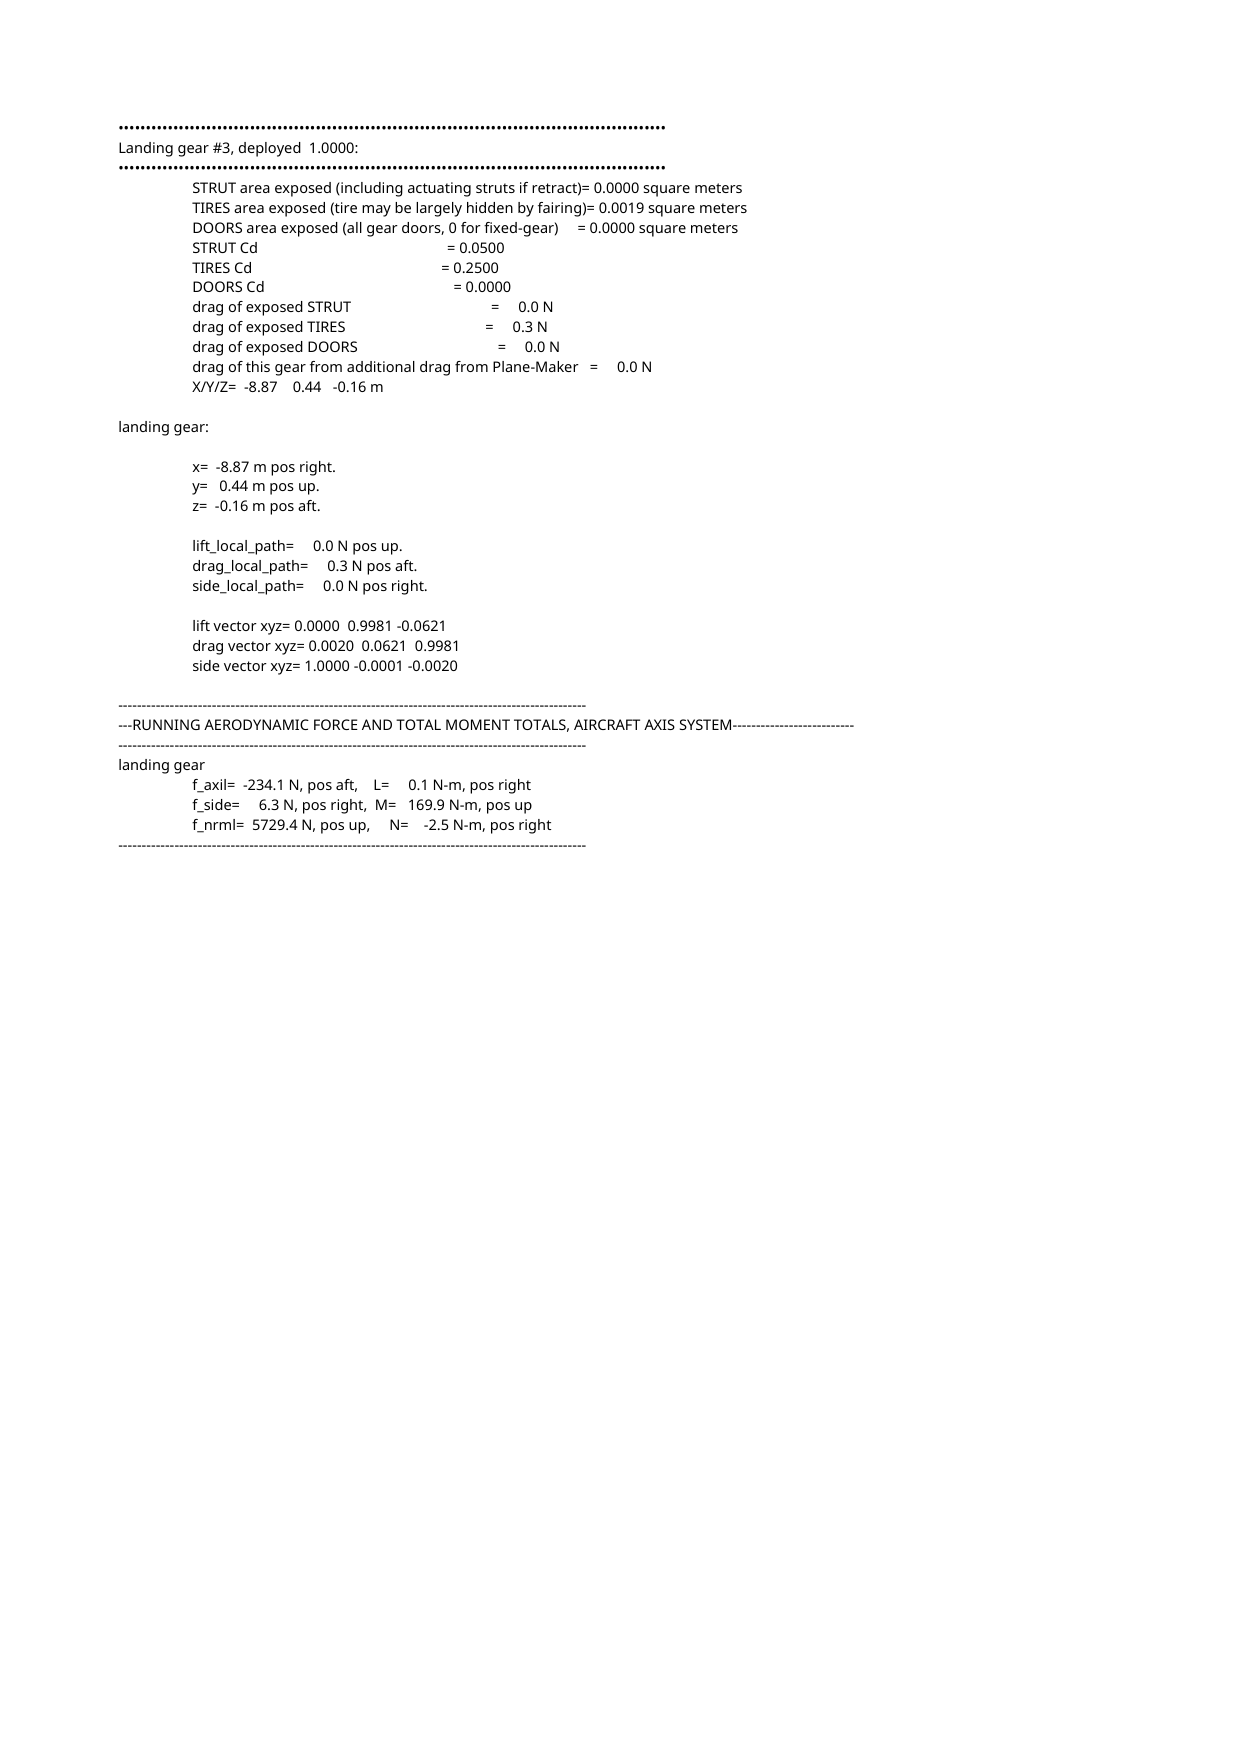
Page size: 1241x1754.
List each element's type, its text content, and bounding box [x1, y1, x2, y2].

text lift_local_path= 0.0 N pos up. [118, 536, 1122, 556]
text f_nrml= 5729.4 N, pos up, N= -2.5 N-m, pos right [118, 814, 1122, 834]
text drag of this gear from additional drag from Plane-Maker = 0.0 N [118, 357, 1122, 377]
text •••••••••••••••••••••••••••••••••••••••••••••••••••••••••••••••••••••••••••••••••••••••••••••••••••• [118, 158, 1122, 178]
text DOORS area exposed (all gear doors, 0 for fixed-gear) = 0.0000 square meters [118, 218, 1122, 237]
text f_side= 6.3 N, pos right, M= 169.9 N-m, pos up [118, 794, 1122, 814]
text TIRES Cd = 0.2500 [118, 257, 1122, 277]
text z= -0.16 m pos aft. [118, 496, 1122, 516]
text y= 0.44 m pos up. [118, 476, 1122, 496]
text DOORS Cd = 0.0000 [118, 277, 1122, 297]
text side_local_path= 0.0 N pos right. [118, 576, 1122, 596]
text STRUT Cd = 0.0500 [118, 237, 1122, 257]
text drag of exposed DOORS = 0.0 N [118, 337, 1122, 357]
text side vector xyz= 1.0000 -0.0001 -0.0020 [118, 655, 1122, 675]
text ---RUNNING AERODYNAMIC FORCE AND TOTAL MOMENT TOTALS, AIRCRAFT AXIS SYSTEM-------------------------- [118, 715, 1122, 735]
text lift vector xyz= 0.0000 0.9981 -0.0621 [118, 616, 1122, 635]
text landing gear: [118, 417, 1122, 436]
text x= -8.87 m pos right. [118, 456, 1122, 476]
text ---------------------------------------------------------------------------------------------------- [118, 735, 1122, 755]
text Landing gear #3, deployed 1.0000: [118, 138, 1122, 158]
text ---------------------------------------------------------------------------------------------------- [118, 695, 1122, 715]
text X/Y/Z= -8.87 0.44 -0.16 m [118, 377, 1122, 397]
text STRUT area exposed (including actuating struts if retract)= 0.0000 square meters [118, 178, 1122, 198]
text ---------------------------------------------------------------------------------------------------- [118, 834, 1122, 854]
text drag of exposed TIRES = 0.3 N [118, 317, 1122, 337]
text drag vector xyz= 0.0020 0.0621 0.9981 [118, 635, 1122, 655]
text drag_local_path= 0.3 N pos aft. [118, 556, 1122, 576]
text landing gear [118, 755, 1122, 775]
text drag of exposed STRUT = 0.0 N [118, 297, 1122, 317]
text •••••••••••••••••••••••••••••••••••••••••••••••••••••••••••••••••••••••••••••••••••••••••••••••••••• [118, 118, 1122, 138]
text f_axil= -234.1 N, pos aft, L= 0.1 N-m, pos right [118, 775, 1122, 794]
text TIRES area exposed (tire may be largely hidden by fairing)= 0.0019 square meters [118, 198, 1122, 218]
